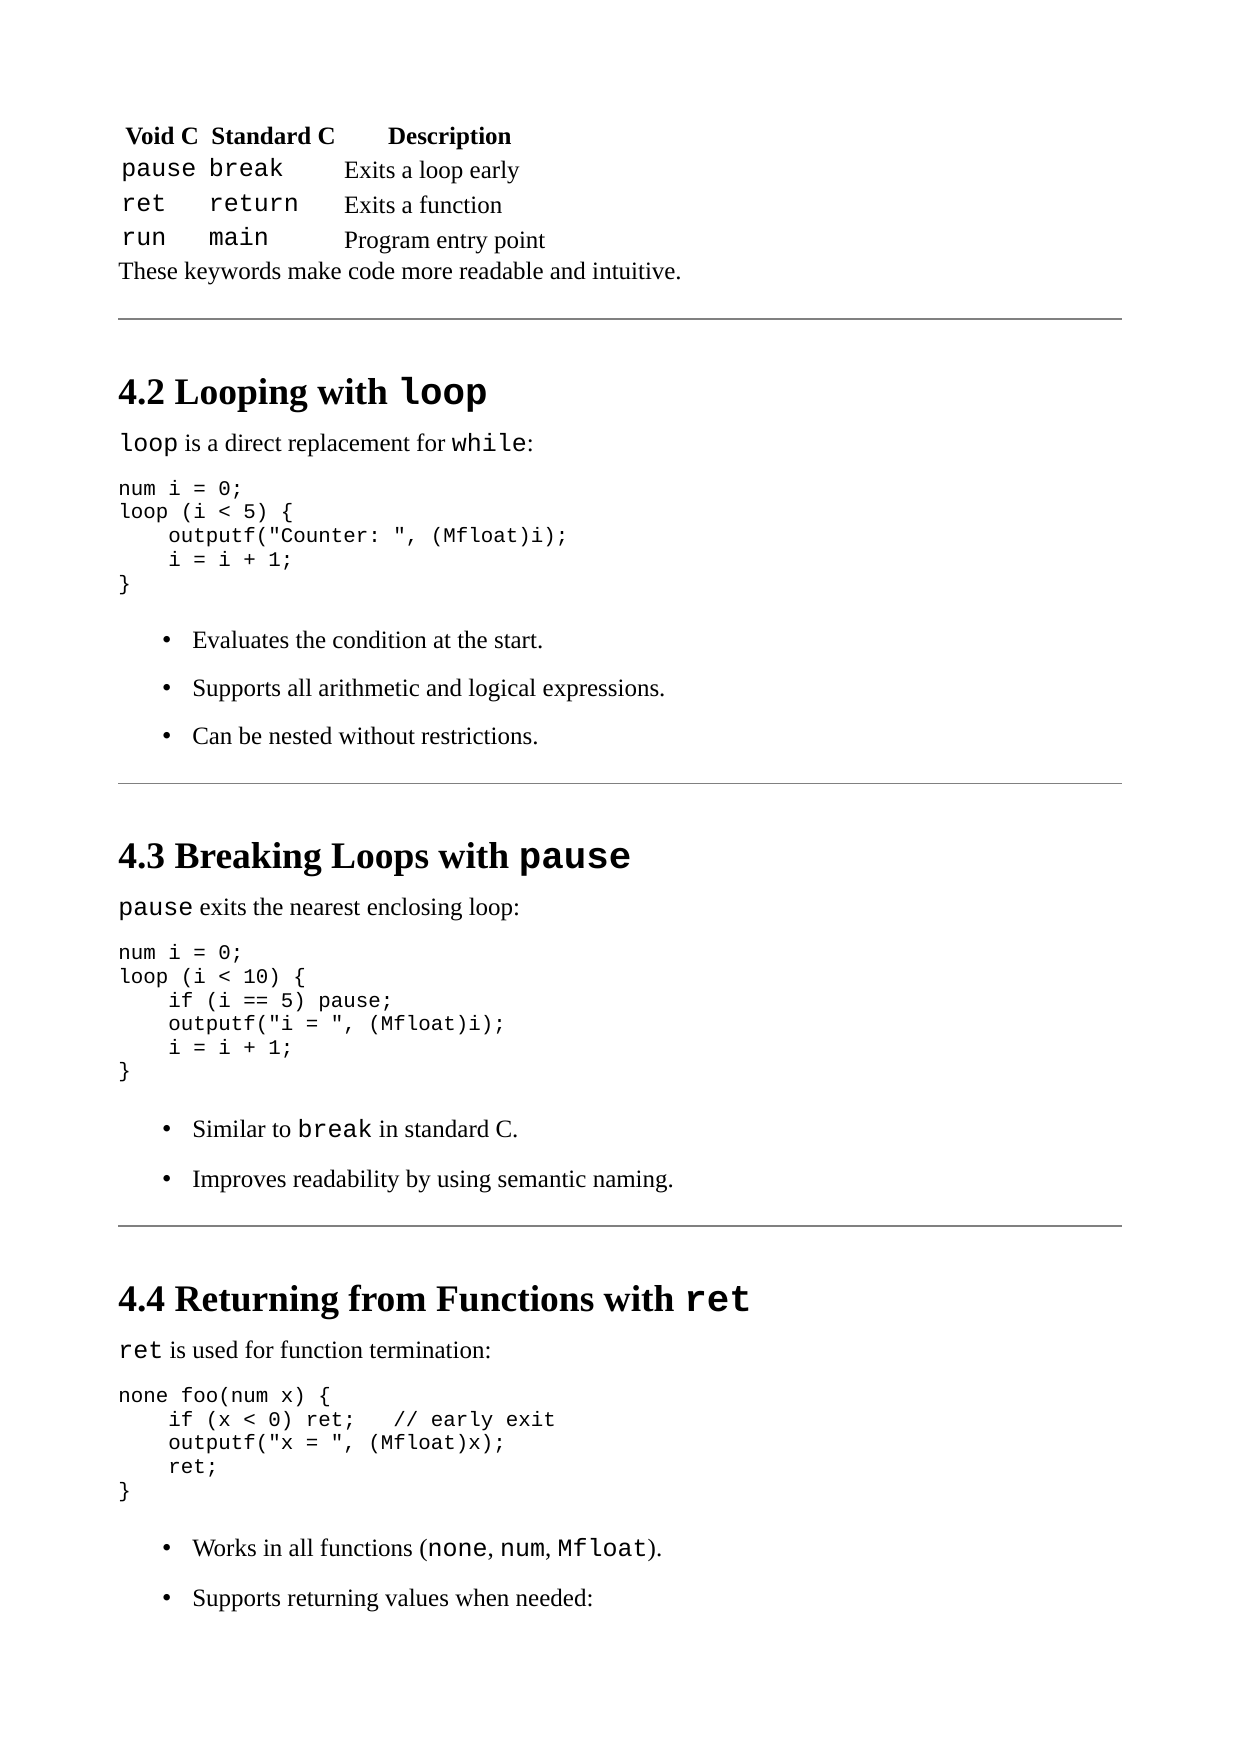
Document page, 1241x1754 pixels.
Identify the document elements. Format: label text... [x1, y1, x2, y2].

text loop (i < 5) { [118, 502, 1122, 525]
table_cell ret [118, 187, 206, 222]
text } [118, 1480, 1122, 1503]
table_header Standard C [206, 118, 341, 153]
text if (i == 5) pause; [118, 989, 1122, 1013]
list Works in all functions (none, num, Mfloat). [162, 1533, 1122, 1564]
text ret; [118, 1456, 1122, 1480]
table_cell Exits a loop early [341, 153, 558, 187]
text loop is a direct replacement for while: [118, 428, 1122, 459]
text if (x < 0) ret; // early exit [118, 1409, 1122, 1432]
text num i = 0; [118, 942, 1122, 966]
table_header Description [341, 118, 558, 153]
list Supports all arithmetic and logical expressions. [162, 673, 1122, 702]
text outputf("i = ", (Mfloat)i); [118, 1013, 1122, 1037]
subtitle 4.4 Returning from Functions with ret [118, 1276, 1122, 1323]
subtitle 4.2 Looping with loop [118, 369, 1122, 415]
text i = i + 1; [118, 1037, 1122, 1061]
list Similar to break in standard C. [162, 1114, 1122, 1144]
table_cell break [206, 153, 341, 187]
text outputf("x = ", (Mfloat)x); [118, 1432, 1122, 1456]
table_cell return [206, 187, 341, 222]
subtitle 4.3 Breaking Loops with pause [118, 833, 1122, 880]
list Evaluates the condition at the start. [162, 626, 1122, 654]
table_cell run [118, 222, 206, 256]
table_cell Program entry point [341, 222, 558, 256]
text outputf("Counter: ", (Mfloat)i); [118, 525, 1122, 549]
text } [118, 1061, 1122, 1084]
table_header Void C [118, 118, 206, 153]
text ret is used for function termination: [118, 1335, 1122, 1366]
table_cell main [206, 222, 341, 256]
list Supports returning values when needed: [162, 1583, 1122, 1612]
list Improves readability by using semantic naming. [162, 1164, 1122, 1192]
table_cell pause [118, 153, 206, 187]
text none foo(num x) { [118, 1385, 1122, 1409]
text num i = 0; [118, 478, 1122, 502]
text i = i + 1; [118, 549, 1122, 572]
list Can be nested without restrictions. [162, 721, 1122, 749]
text loop (i < 10) { [118, 966, 1122, 989]
text } [118, 572, 1122, 596]
text These keywords make code more readable and intuitive. [118, 256, 1122, 285]
table_cell Exits a function [341, 187, 558, 222]
text pause exits the nearest enclosing loop: [118, 892, 1122, 923]
